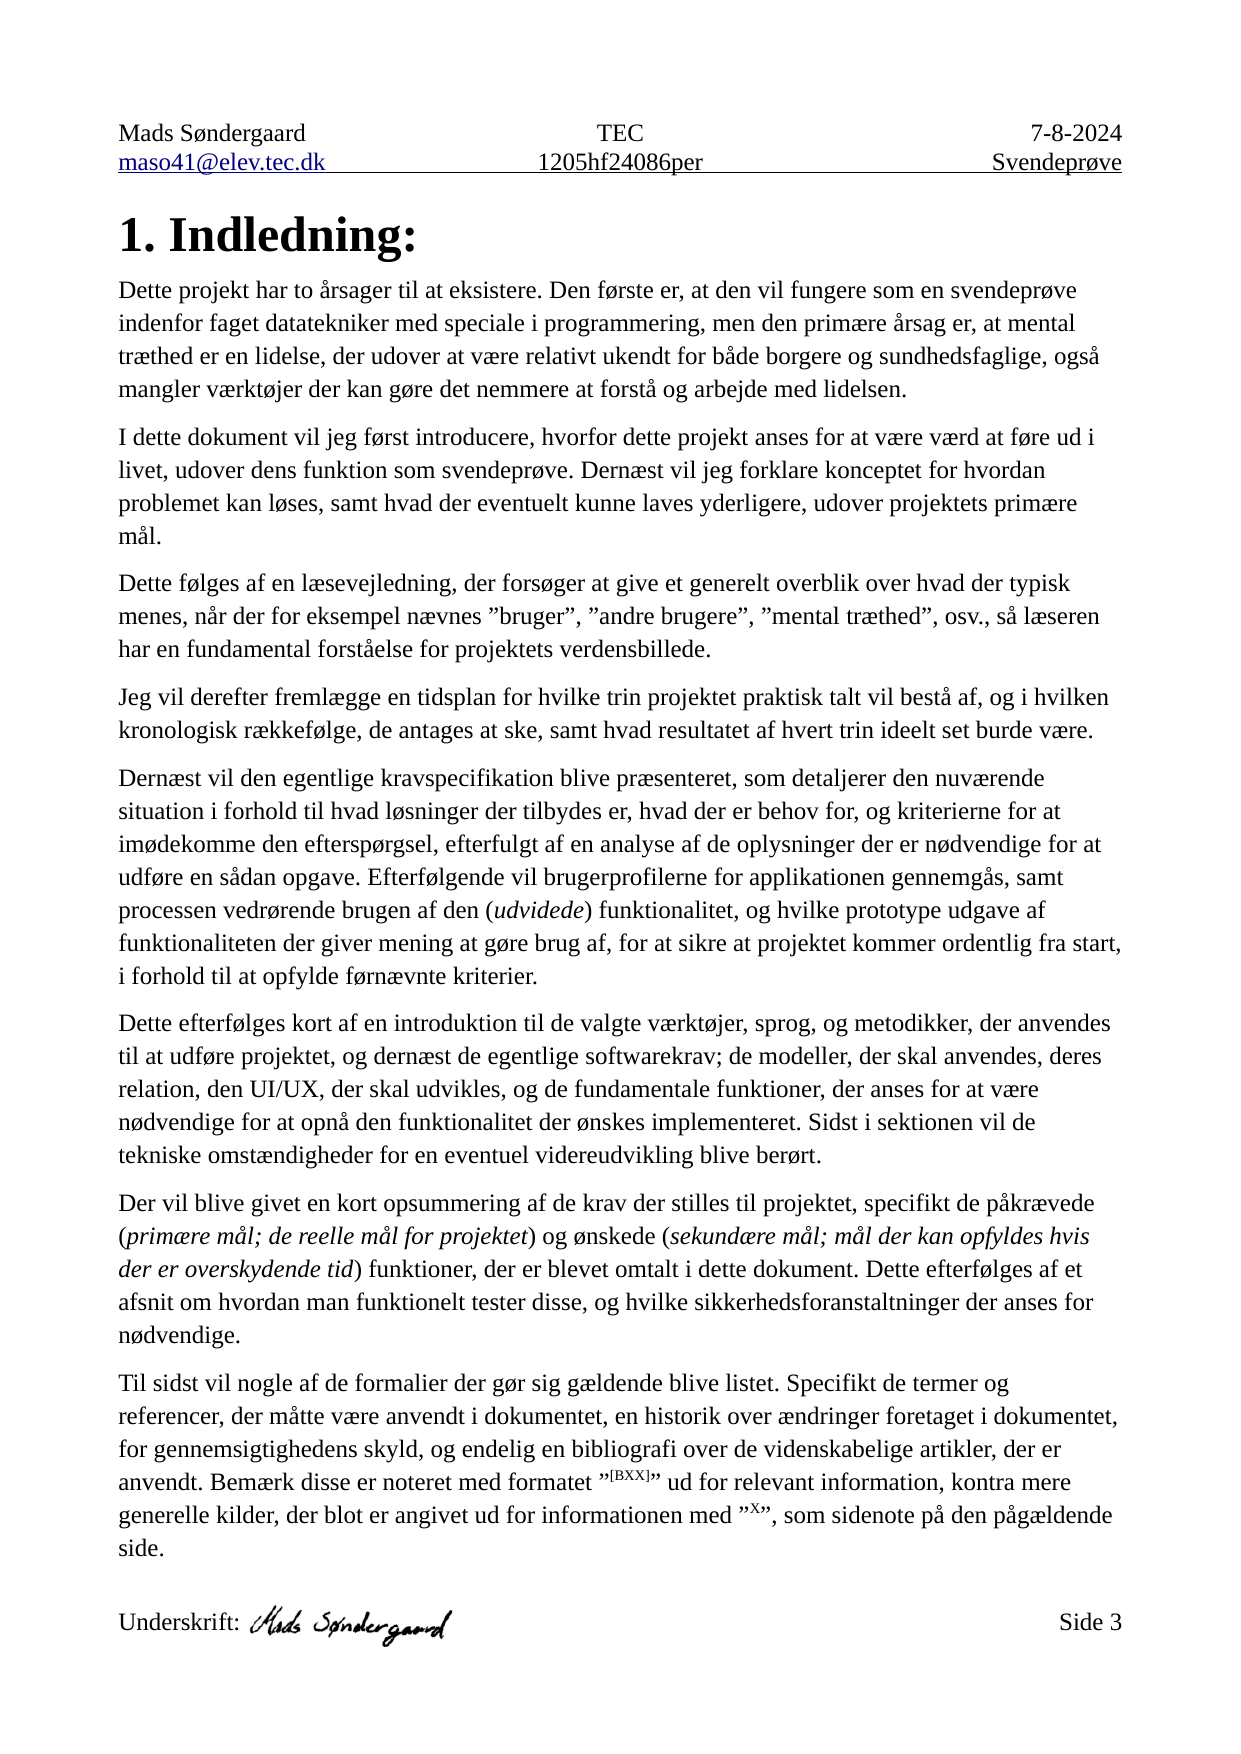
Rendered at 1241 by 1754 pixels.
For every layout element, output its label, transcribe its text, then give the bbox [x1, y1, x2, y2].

text Dette projekt har to årsager til at eksistere. Den første er, at den vil fungere som en svendeprøve indenfor faget datatekniker med speciale i programmering, men den primære årsag er, at mental træthed er en lidelse, der udover at være relativt ukendt for både borgere og sundhedsfaglige, også mangler værktøjer der kan gøre det nemmere at forstå og arbejde med lidelsen. [118, 275, 1122, 403]
text Dette efterfølges kort af en introduktion til de valgte værktøjer, sprog, og metodikker, der anvendes til at udføre projektet, og dernæst de egentlige softwarekrav; de modeller, der skal anvendes, deres relation, den UI/UX, der skal udvikles, og de fundamentale funktioner, der anses for at være nødvendige for at opnå den funktionalitet der ønskes implementeret. Sidst i sektionen vil de tekniske omstændigheder for en eventuel videreudvikling blive berørt. [118, 1008, 1122, 1169]
text Dette følges af en læsevejledning, der forsøger at give et generelt overblik over hvad der typisk menes, når der for eksempel nævnes ”bruger”, ”andre brugere”, ”mental træthed”, osv., så læseren har en fundamental forståelse for projektets verdensbillede. [118, 568, 1122, 663]
picture [244, 1600, 458, 1647]
text Til sidst vil nogle af de formalier der gør sig gældende blive listet. Specifikt de termer og referencer, der måtte være anvendt i dokumentet, en historik over ændringer foretaget i dokumentet, for gennemsigtighedens skyld, og endelig en bibliografi over de videnskabelige artikler, der er anvendt. Bemærk disse er noteret med formatet ”[BXX]” ud for relevant information, kontra mere generelle kilder, der blot er angivet ud for informationen med ”X”, som sidenote på den pågældende side. [118, 1368, 1122, 1562]
text Der vil blive givet en kort opsummering af de krav der stilles til projektet, specifikt de påkrævede (primære mål; de reelle mål for projektet) og ønskede (sekundære mål; mål der kan opfyldes hvis der er overskydende tid) funktioner, der er blevet omtalt i dette dokument. Dette efterfølges af et afsnit om hvordan man funktionelt tester disse, og hvilke sikkerhedsforanstaltninger der anses for nødvendige. [118, 1188, 1122, 1349]
subtitle 1. Indledning: [118, 205, 1122, 263]
text Dernæst vil den egentlige kravspecifikation blive præsenteret, som detaljerer den nuværende situation i forhold til hvad løsninger der tilbydes er, hvad der er behov for, og kriterierne for at imødekomme den efterspørgsel, efterfulgt af en analyse af de oplysninger der er nødvendige for at udføre en sådan opgave. Efterfølgende vil brugerprofilerne for applikationen gennemgås, samt processen vedrørende brugen af den (udvidede) funktionalitet, og hvilke prototype udgave af funktionaliteten der giver mening at gøre brug af, for at sikre at projektet kommer ordentlig fra start, i forhold til at opfylde førnævnte kriterier. [118, 763, 1122, 989]
text Jeg vil derefter fremlægge en tidsplan for hvilke trin projektet praktisk talt vil bestå af, og i hvilken kronologisk rækkefølge, de antages at ske, samt hvad resultatet af hvert trin ideelt set burde være. [118, 682, 1122, 744]
text I dette dokument vil jeg først introducere, hvorfor dette projekt anses for at være værd at føre ud i livet, udover dens funktion som svendeprøve. Dernæst vil jeg forklare konceptet for hvordan problemet kan løses, samt hvad der eventuelt kunne laves yderligere, udover projektets primære mål. [118, 422, 1122, 549]
